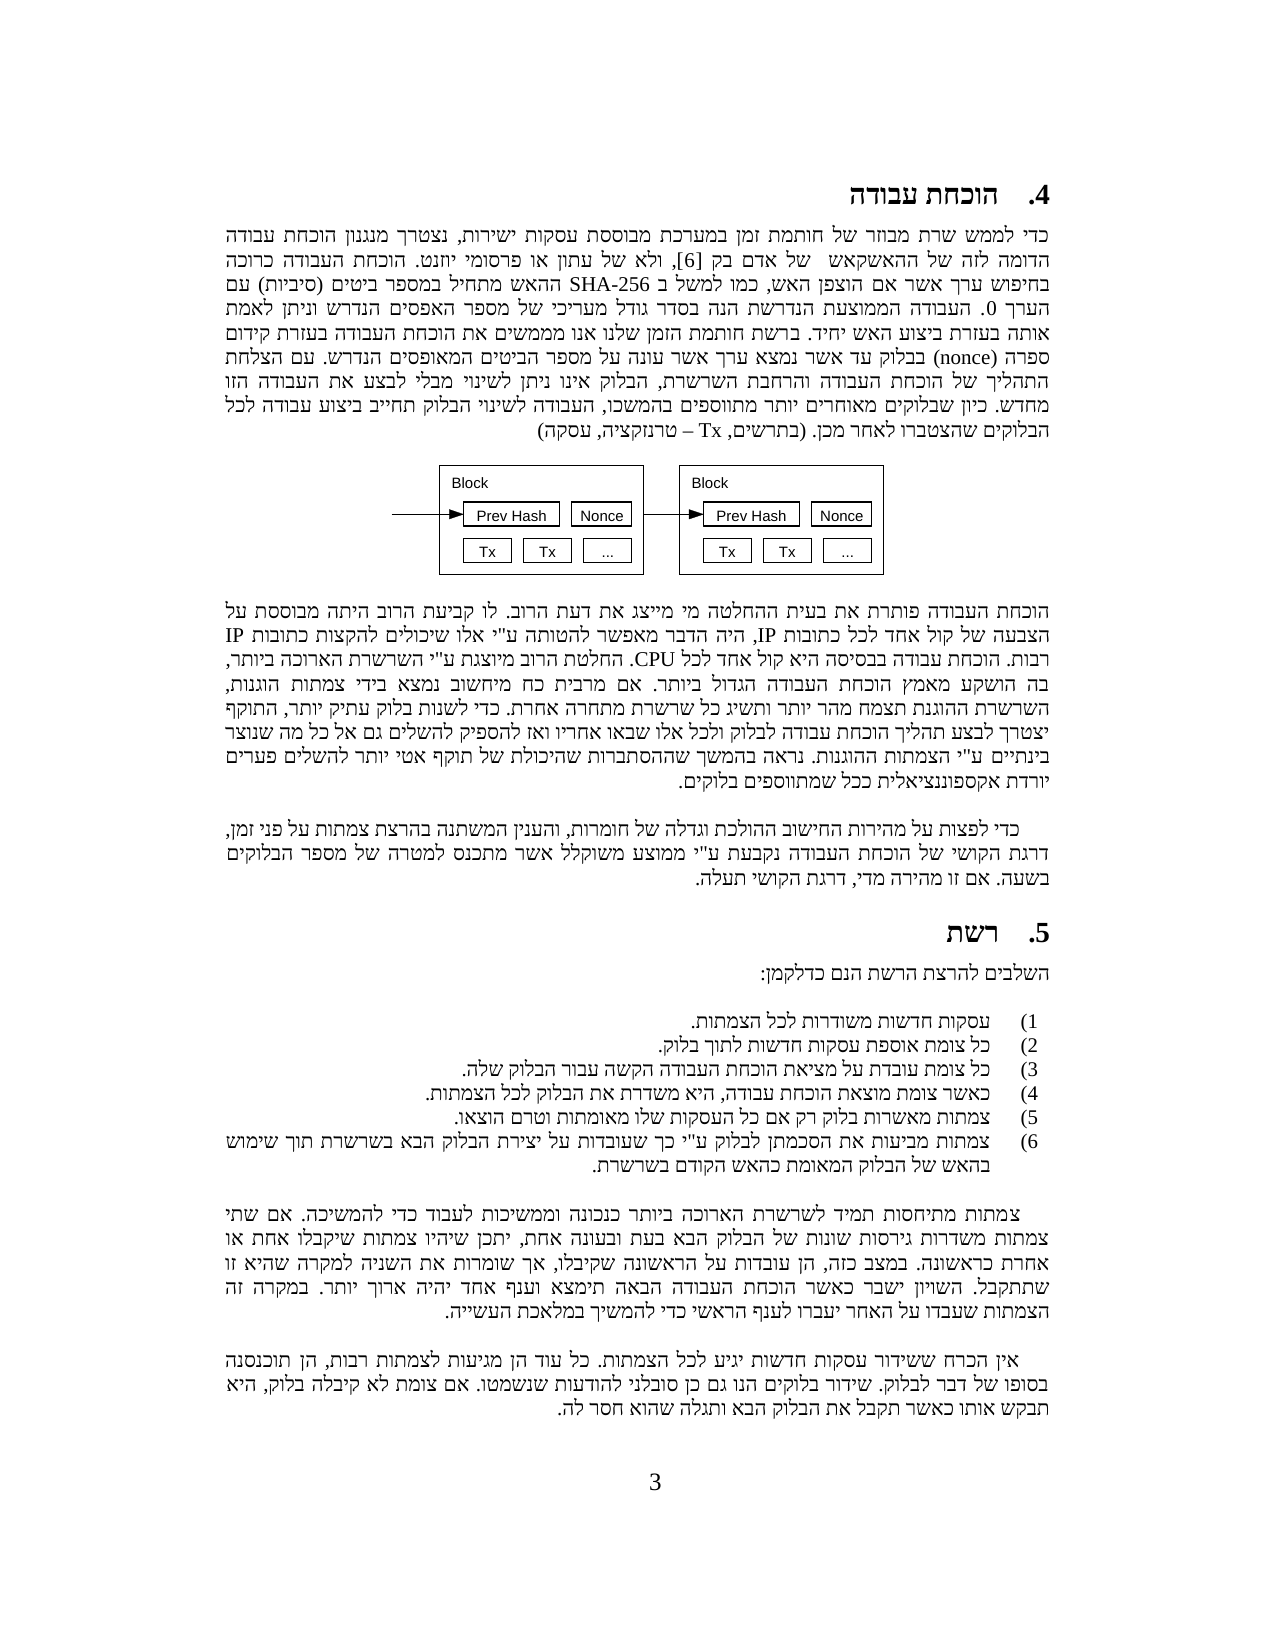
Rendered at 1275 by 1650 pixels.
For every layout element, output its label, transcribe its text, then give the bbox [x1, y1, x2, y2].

text אין הכרח ששידור עסקות חדשות יגיע לכל הצמתות. כל עוד הן מגיעות לצמתות רבות, הן תוכנסנה בסופו של דבר לבלוק. שידור בלוקים הנו גם כן סובלני להודעות שנשמטו. אם צומת לא קיבלה בלוק, היא תבקש אותו כאשר תקבל את הבלוק הבא ותגלה שהוא חסר לה. [225, 1347, 1050, 1420]
list כל צומת עובדת על מציאת הוכחת העבודה הקשה עבור הבלוק שלה. [225, 1057, 1020, 1081]
subtitle 4. הוכחת עבודה [225, 177, 1050, 211]
subtitle 5. רשת [225, 915, 1050, 948]
text כדי לממש שרת מבוזר של חותמת זמן במערכת מבוססת עסקות ישירות, נצטרך מנגנון הוכחת עבודה הדומה לזה של ההאשקאש של אדם בק [6], ולא של עתון או פרסומי יוזנט. הוכחת העבודה כרוכה בחיפוש ערך אשר אם הוצפן האש, כמו למשל ב SHA-256 ההאש מתחיל במספר ביטים (סיביות) עם הערך 0. העבודה הממוצעת הנדרשת הנה בסדר גודל מעריכי של מספר האפסים הנדרש וניתן לאמת אותה בעזרת ביצוע האש יחיד. ברשת חותמת הזמן שלנו אנו מממשים את הוכחת העבודה בעזרת קידום ספרה (nonce) בבלוק עד אשר נמצא ערך אשר עונה על מספר הביטים המאופסים הנדרש. עם הצלחת התהליך של הוכחת העבודה והרחבת השרשרת, הבלוק אינו ניתן לשינוי מבלי לבצע את העבודה הזו מחדש. כיון שבלוקים מאוחרים יותר מתווספים בהמשכו, העבודה לשינוי הבלוק תחייב ביצוע עבודה לכל הבלוקים שהצטברו לאחר מכן. (בתרשים, Tx – טרנזקציה, עסקה) [225, 223, 1050, 442]
text כדי לפצות על מהירות החישוב ההולכת וגדלה של חומרות, והענין המשתנה בהרצת צמתות על פני זמן, דרגת הקושי של הוכחת העבודה נקבעת ע"י ממוצע משוקלל אשר מתכנס למטרה של מספר הבלוקים בשעה. אם זו מהירה מדי, דרגת הקושי תעלה. [225, 817, 1050, 890]
list צמתות מאשרות בלוק רק אם כל העסקות שלו מאומתות וטרם הוצאו. [225, 1105, 1020, 1129]
list עסקות חדשות משודרות לכל הצמתות. [225, 1009, 1020, 1033]
list כל צומת אוספת עסקות חדשות לתוך בלוק. [225, 1033, 1020, 1057]
text צמתות מתיחסות תמיד לשרשרת הארוכה ביותר כנכונה וממשיכות לעבוד כדי להמשיכה. אם שתי צמתות משדרות גירסות שונות של הבלוק הבא בעת ובעונה אחת, יתכן שיהיו צמתות שיקבלו אחת או אחרת כראשונה. במצב כזה, הן עובדות על הראשונה שקיבלו, אך שומרות את השניה למקרה שהיא זו שתתקבל. השויון ישבר כאשר הוכחת העבודה הבאה תימצא וענף אחד יהיה ארוך יותר. במקרה זה הצמתות שעבדו על האחר יעברו לענף הראשי כדי להמשיך במלאכת העשייה. [225, 1202, 1050, 1323]
text הוכחת העבודה פותרת את בעית ההחלטה מי מייצג את דעת הרוב. לו קביעת הרוב היתה מבוססת על הצבעה של קול אחד לכל כתובות IP, היה הדבר מאפשר להטותה ע"י אלו שיכולים להקצות כתובות IP רבות. הוכחת עבודה בבסיסה היא קול אחד לכל CPU. החלטת הרוב מיוצגת ע"י השרשרת הארוכה ביותר, בה הושקע מאמץ הוכחת העבודה הגדול ביותר. אם מרבית כח מיחשוב נמצא בידי צמתות הוגנות, השרשרת ההוגנת תצמח מהר יותר ותשיג כל שרשרת מתחרה אחרת. כדי לשנות בלוק עתיק יותר, התוקף יצטרך לבצע תהליך הוכחת עבודה לבלוק ולכל אלו שבאו אחריו ואז להספיק להשלים גם אל כל מה שנוצר בינתיים ע"י הצמתות ההוגנות. נראה בהמשך שההסתברות שהיכולת של תוקף אטי יותר להשלים פערים יורדת אקספוננציאלית ככל שמתווספים בלוקים. [225, 598, 1050, 793]
list כאשר צומת מוצאת הוכחת עבודה, היא משדרת את הבלוק לכל הצמתות. [225, 1081, 1020, 1105]
list צמתות מביעות את הסכמתן לבלוק ע"י כך שעובדות על יצירת הבלוק הבא בשרשרת תוך שימוש בהאש של הבלוק המאומת כהאש הקודם בשרשרת. [225, 1129, 1020, 1177]
text השלבים להרצת הרשת הנם כדלקמן: [225, 961, 1050, 985]
